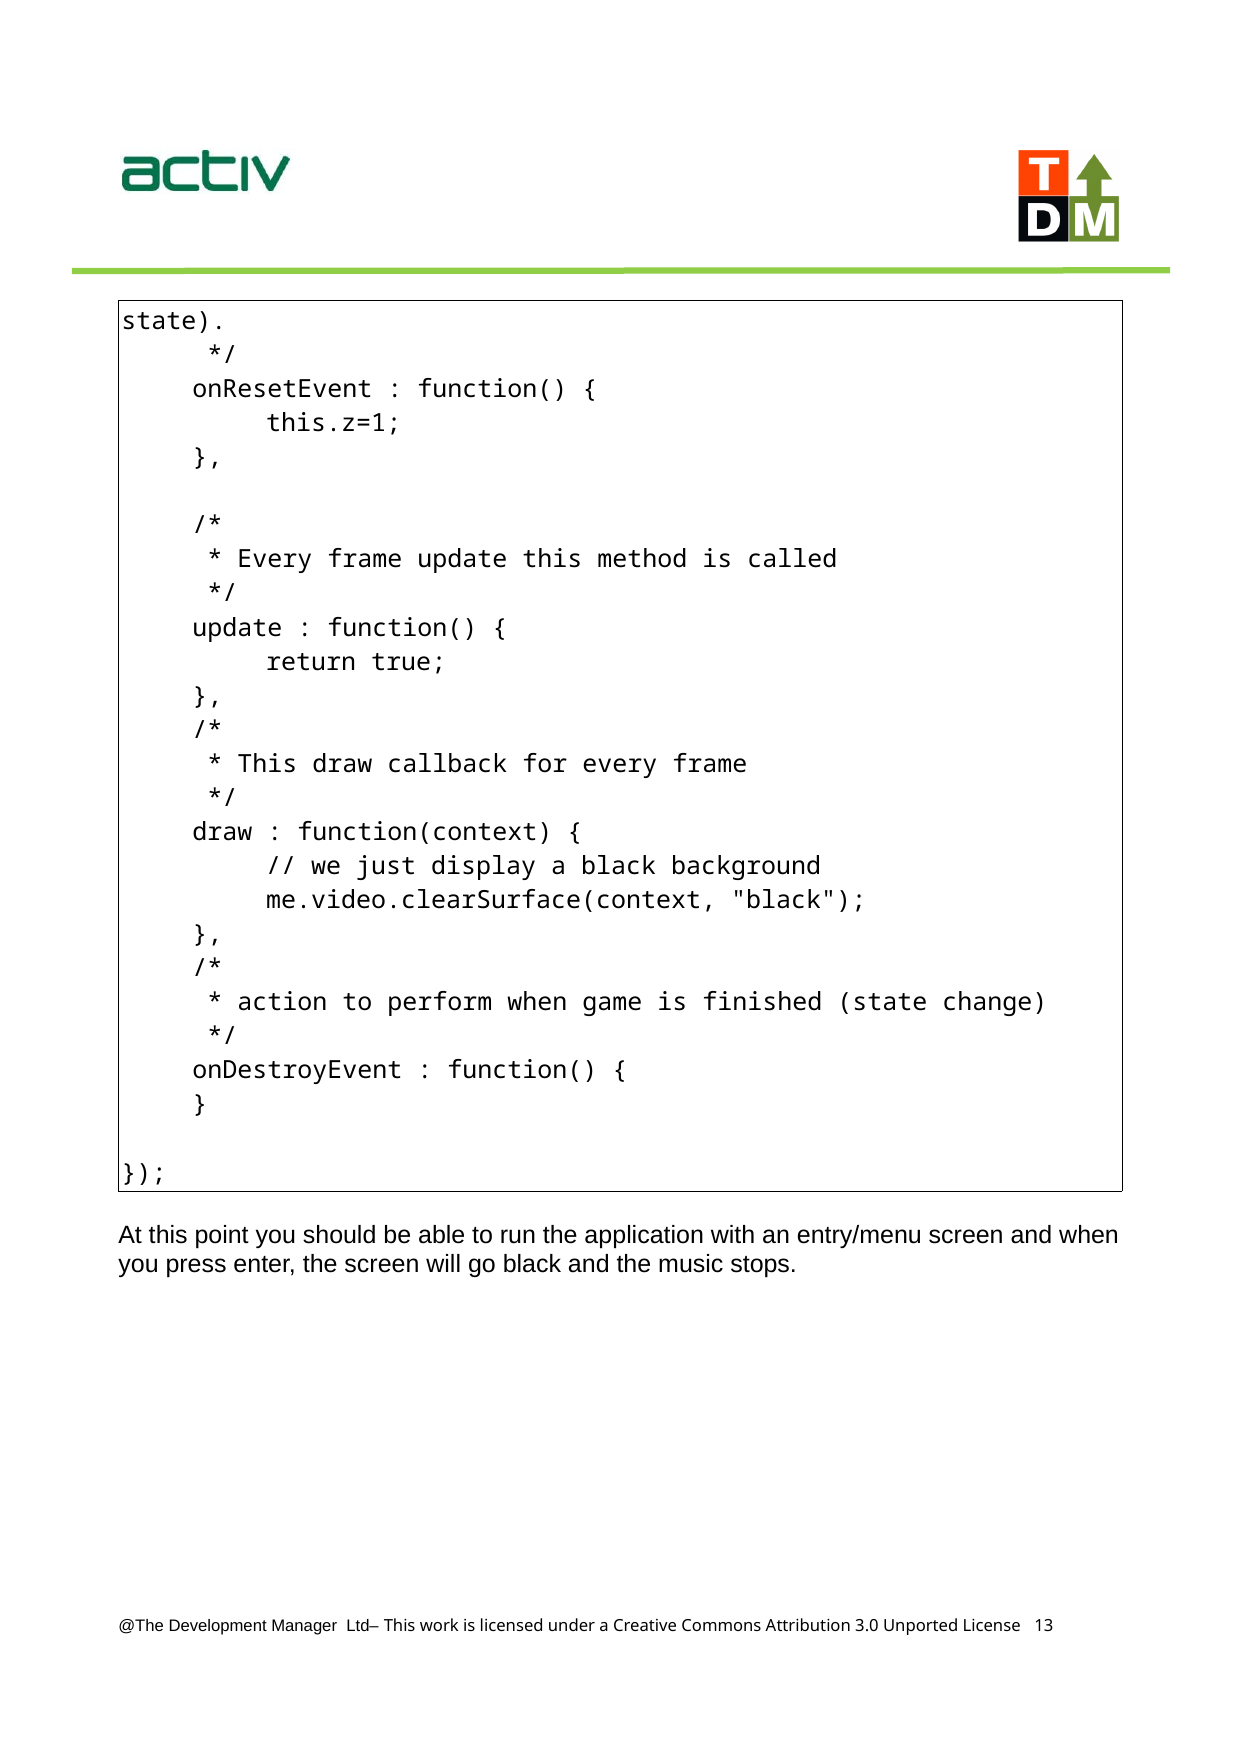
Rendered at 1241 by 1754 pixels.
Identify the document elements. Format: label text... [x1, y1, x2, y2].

text onResetEvent : function() { [119, 368, 1122, 402]
text this.z=1; [119, 402, 1122, 436]
text * Every frame update this method is called [119, 538, 1122, 572]
text update : function() { [119, 606, 1122, 640]
picture [1016, 148, 1121, 242]
text }); [119, 1151, 1122, 1191]
text */ [119, 776, 1122, 811]
text /* [119, 504, 1122, 538]
text } [119, 1083, 1122, 1120]
text /* [119, 708, 1122, 742]
picture [119, 148, 397, 196]
text onDestroyEvent : function() { [119, 1049, 1122, 1083]
text return true; [119, 640, 1122, 674]
text */ [119, 1015, 1122, 1049]
text }, [119, 913, 1122, 947]
text }, [119, 436, 1122, 473]
text * action to perform when game is finished (state change) [119, 981, 1122, 1015]
text }, [119, 674, 1122, 708]
text // we just display a black background [119, 844, 1122, 879]
text draw : function(context) { [119, 811, 1122, 844]
text state). [119, 301, 1122, 334]
text * This draw callback for every frame [119, 742, 1122, 776]
text /* [119, 947, 1122, 981]
text me.video.clearSurface(context, "black"); [119, 879, 1122, 913]
text */ [119, 334, 1122, 368]
text */ [119, 572, 1122, 606]
text At this point you should be able to run the application with an entry/menu screen and when you press enter, the screen will go black and the music stops. [118, 1220, 1122, 1277]
